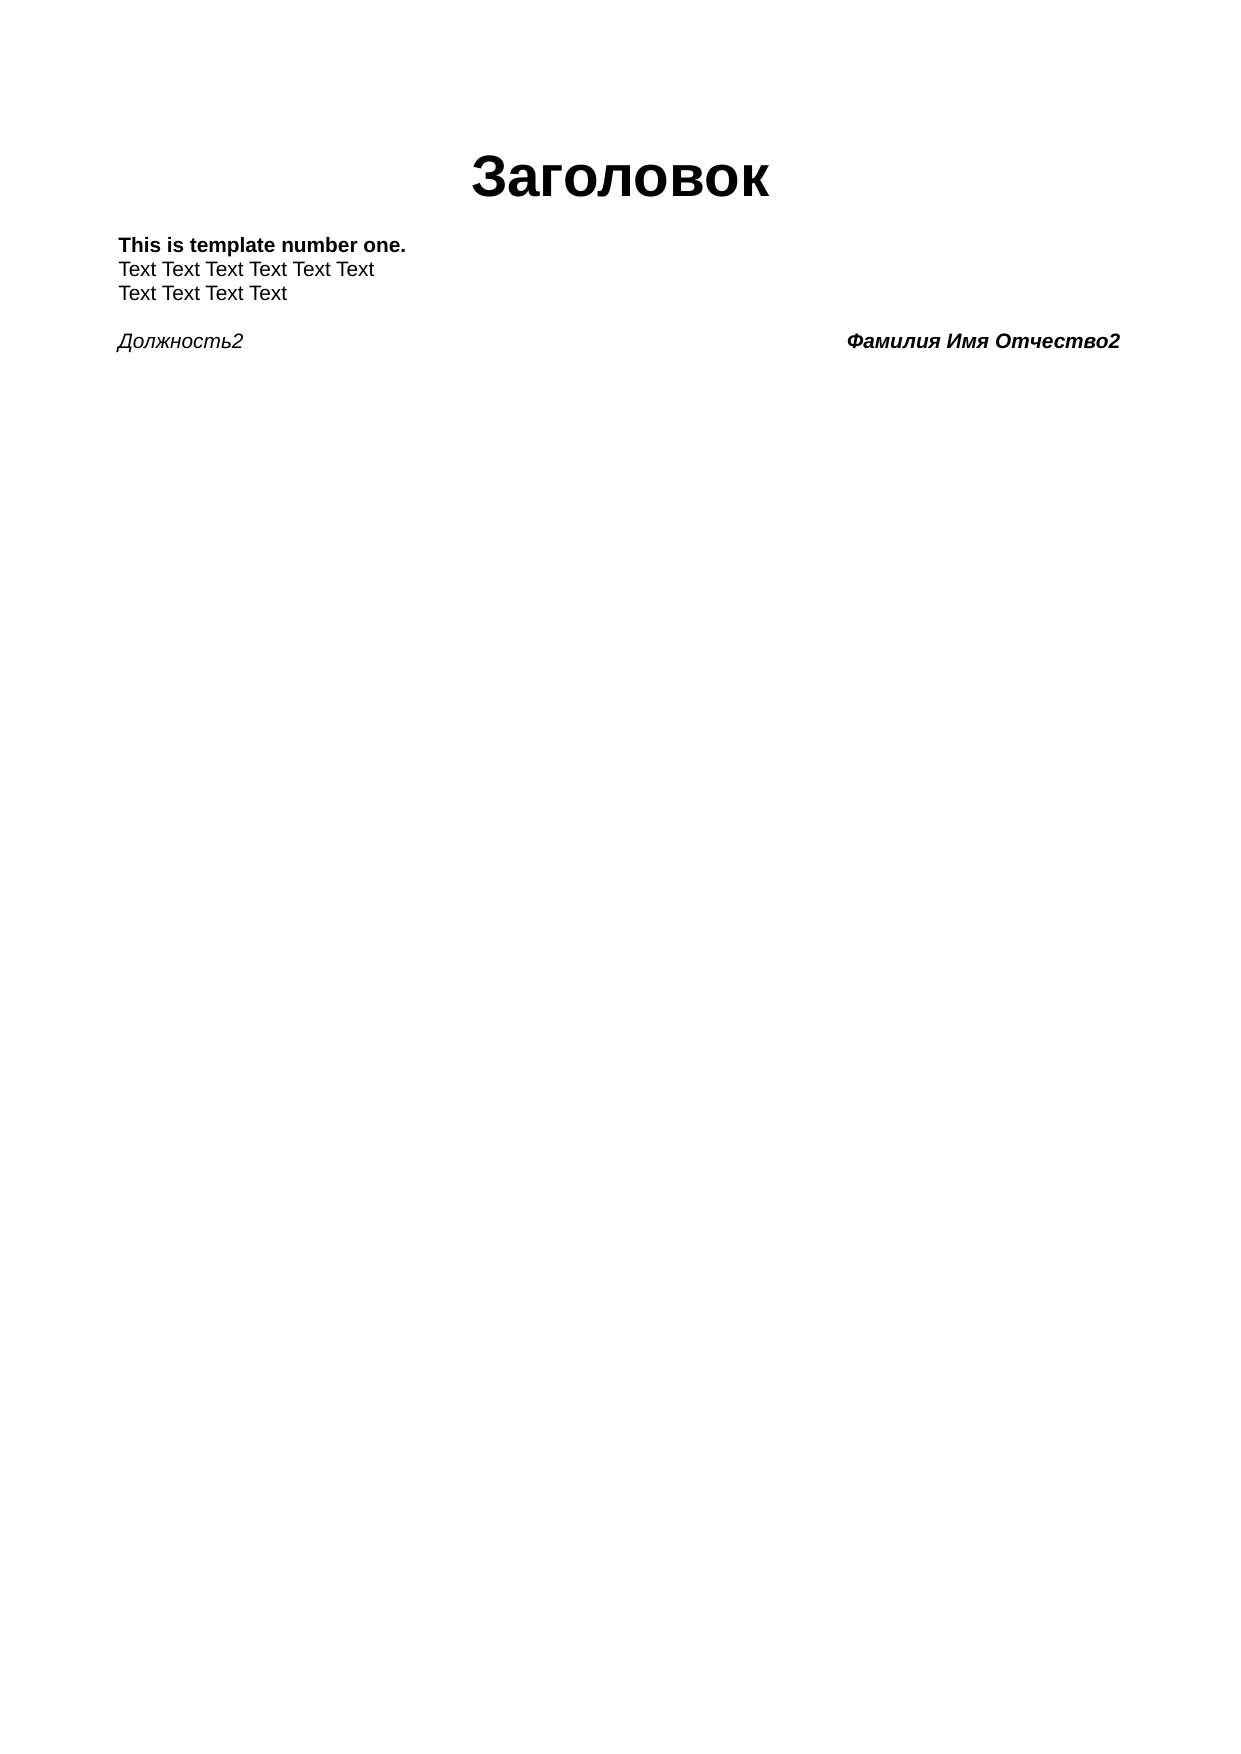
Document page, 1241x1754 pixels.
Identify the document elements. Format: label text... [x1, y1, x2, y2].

table_header Фамилия Имя Отчество2 [830, 329, 1122, 353]
text Text Text Text Text Text Text [118, 257, 1122, 281]
text This is template number one. [118, 233, 1122, 257]
text Заголовок [118, 142, 1122, 209]
table_header Должность2 [118, 329, 830, 353]
text Text Text Text Text [118, 281, 1122, 305]
